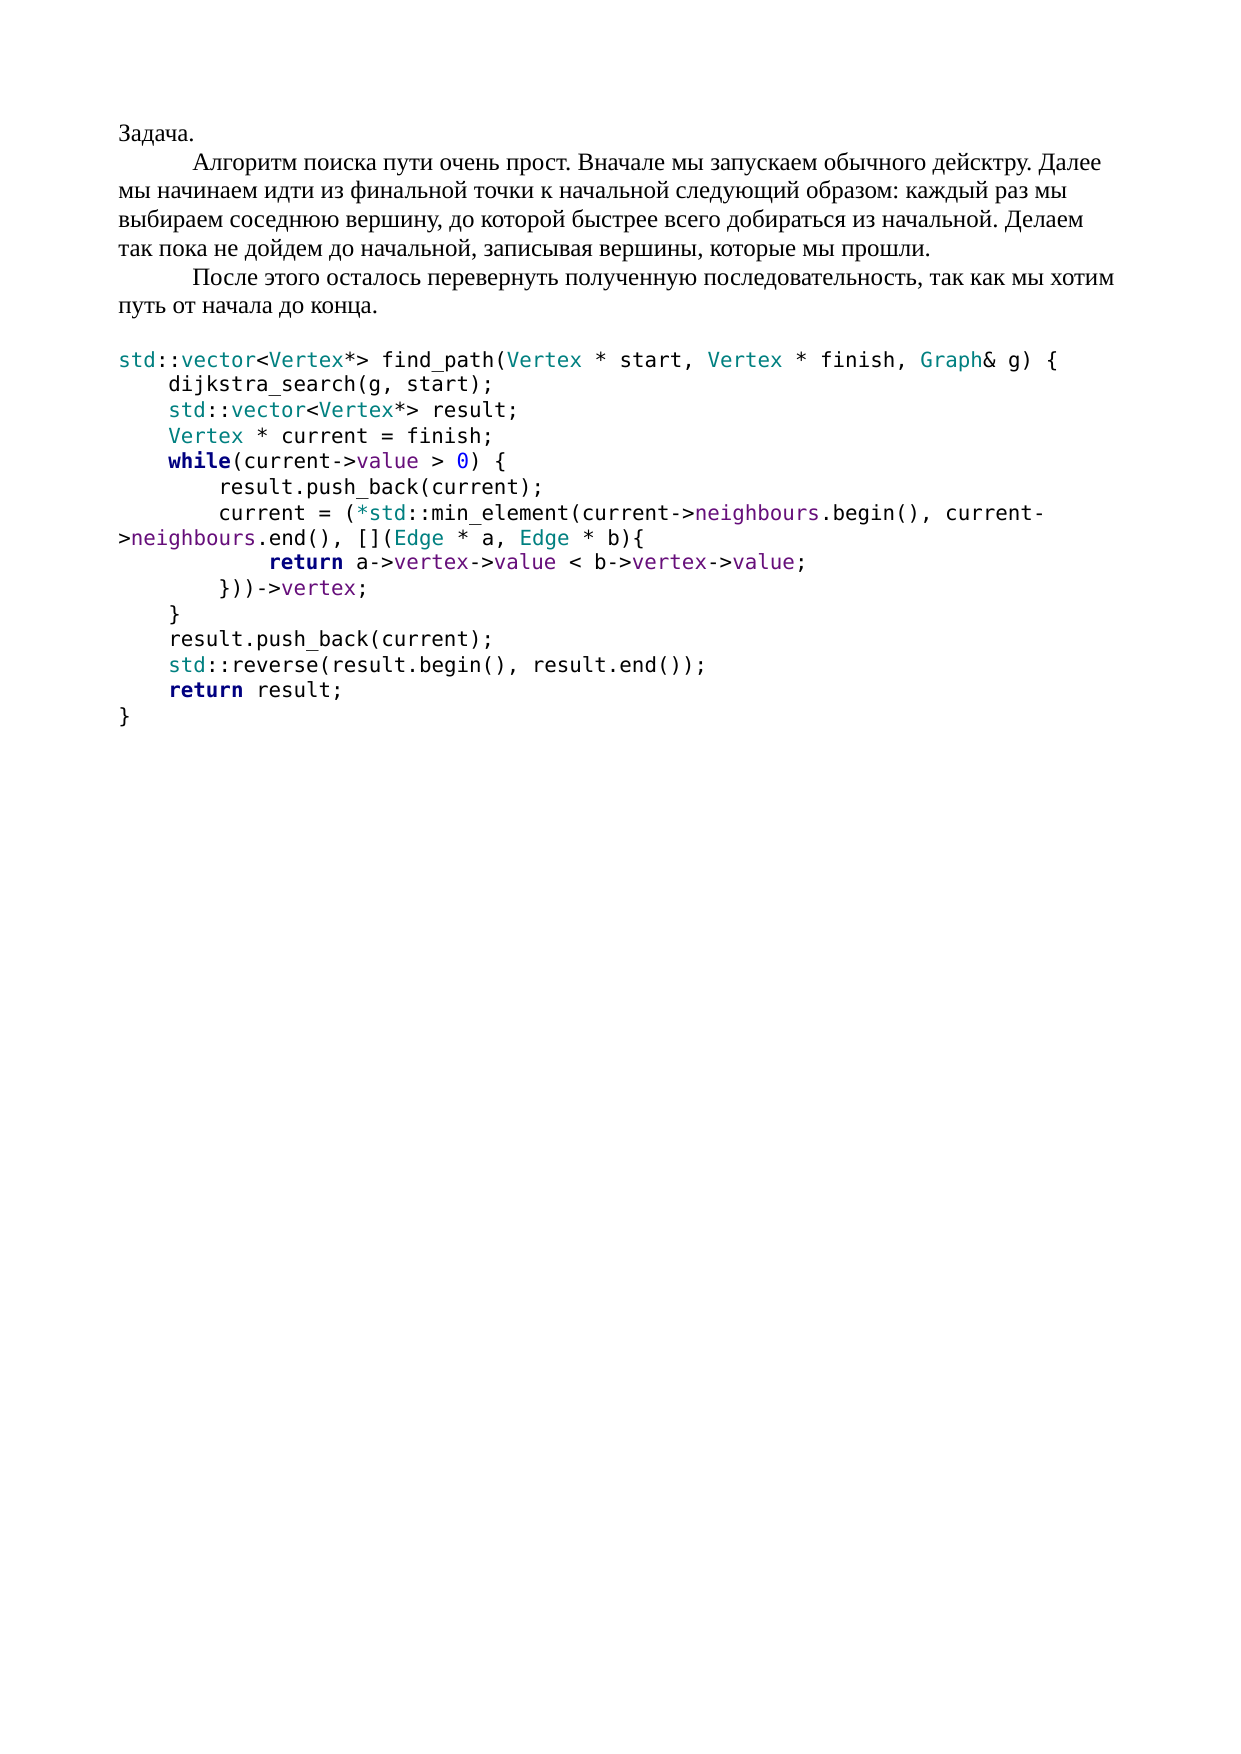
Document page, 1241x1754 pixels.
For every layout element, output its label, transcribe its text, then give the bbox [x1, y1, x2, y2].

text while(current->value > 0) { [118, 449, 1122, 475]
text result.push_back(current); [118, 475, 1122, 501]
text }))->vertex; [118, 576, 1122, 602]
text return result; [118, 678, 1122, 704]
text current = (*std::min_element(current->neighbours.begin(), current->neighbours.end(), [](Edge * a, Edge * b){ [118, 501, 1122, 550]
text После этого осталось перевернуть полученную последовательность, так как мы хотим путь от начала до конца. [118, 262, 1122, 319]
text } [118, 704, 1122, 728]
text Vertex * current = finish; [118, 424, 1122, 449]
text std::vector<Vertex*> result; [118, 398, 1122, 424]
text } [118, 602, 1122, 627]
text Задача. [118, 118, 1122, 147]
text dijkstra_search(g, start); [118, 372, 1122, 398]
text std::vector<Vertex*> find_path(Vertex * start, Vertex * finish, Graph& g) { [118, 348, 1122, 372]
text Алгоритм поиска пути очень прост. Вначале мы запускаем обычного дейсктру. Далее мы начинаем идти из финальной точки к начальной следующий образом: каждый раз мы выбираем соседнюю вершину, до которой быстрее всего добираться из начальной. Делаем так пока не дойдем до начальной, записывая вершины, которые мы прошли. [118, 147, 1122, 262]
text std::reverse(result.begin(), result.end()); [118, 653, 1122, 678]
text return a->vertex->value < b->vertex->value; [118, 550, 1122, 576]
text result.push_back(current); [118, 627, 1122, 653]
